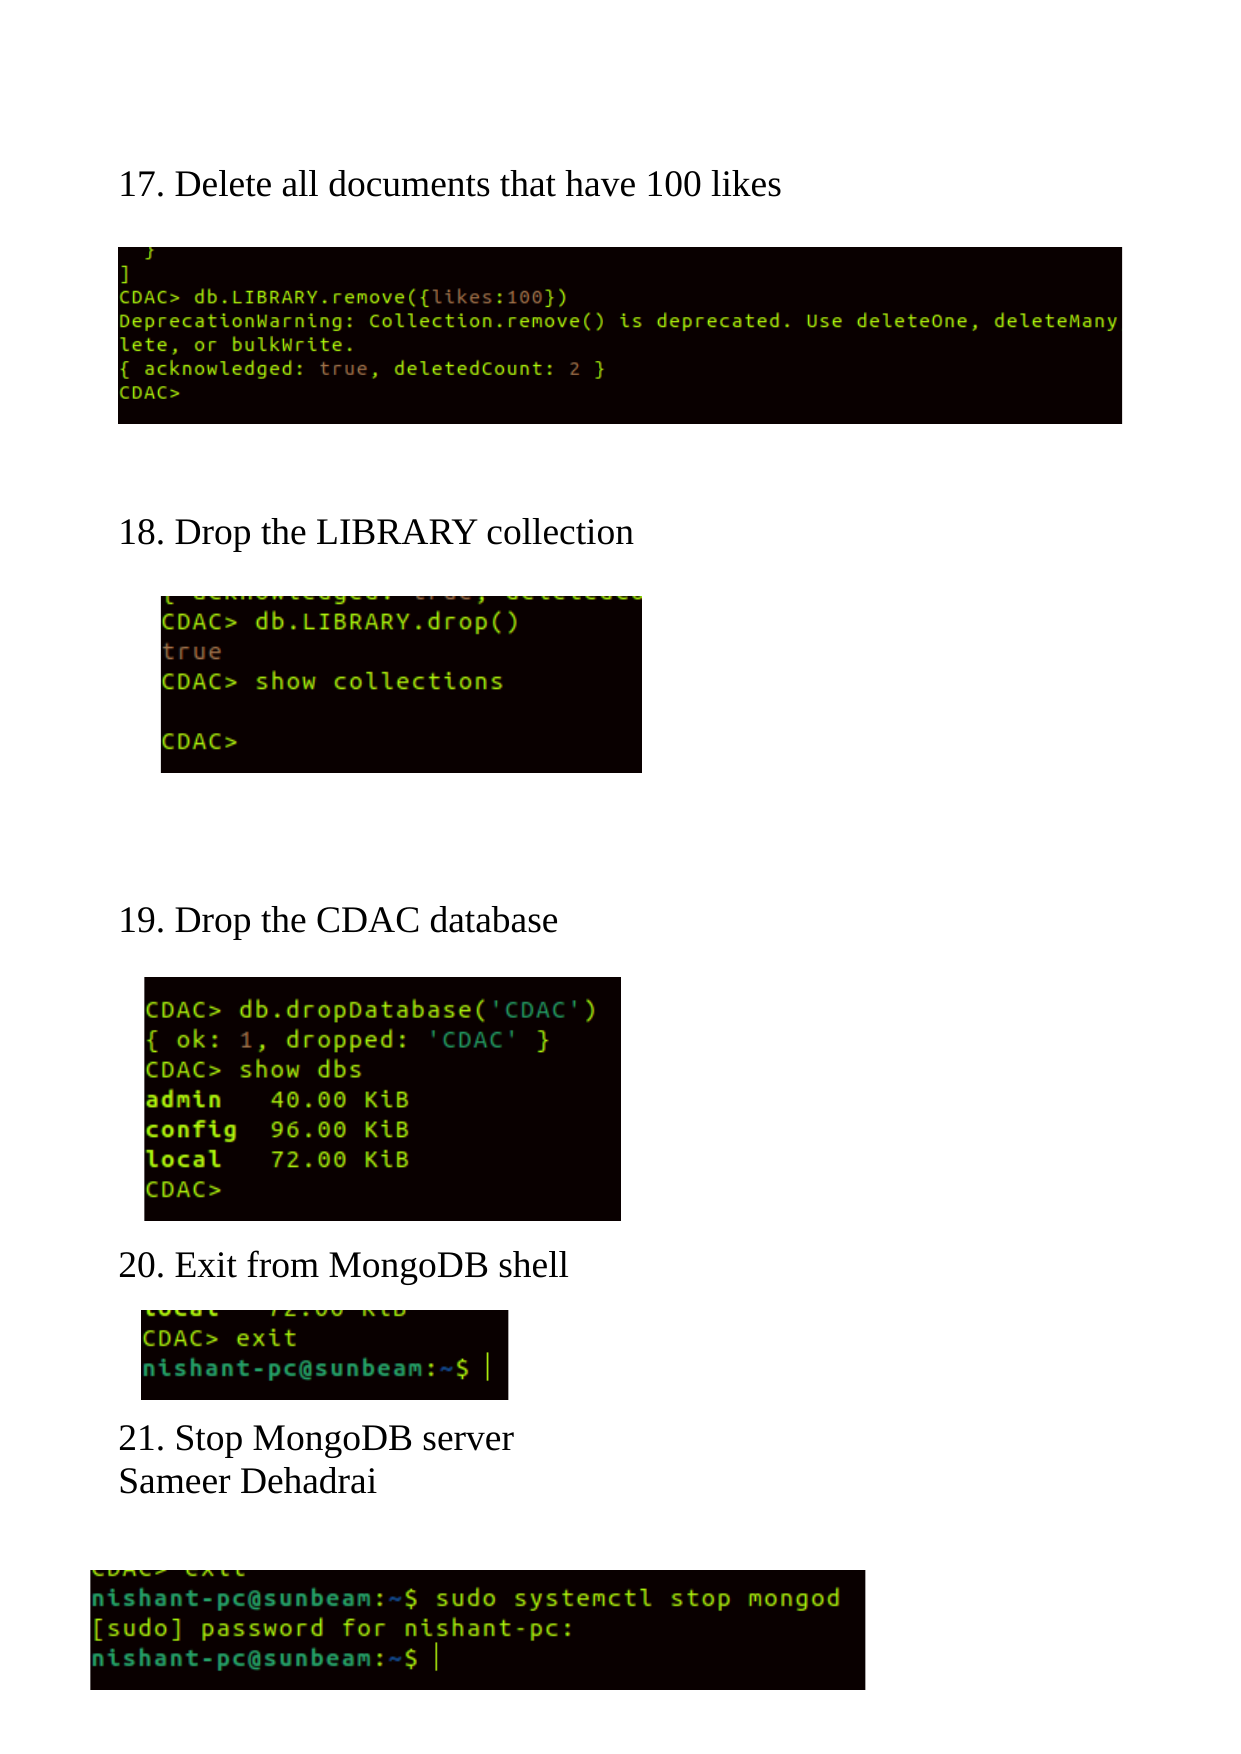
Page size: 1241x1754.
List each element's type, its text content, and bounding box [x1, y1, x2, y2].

picture [160, 596, 642, 773]
picture [90, 1570, 866, 1690]
picture [144, 977, 621, 1221]
picture [118, 247, 1123, 424]
text Sameer Dehadrai [118, 1458, 1122, 1502]
picture [141, 1310, 509, 1400]
text 20. Exit from MongoDB shell [118, 1243, 1122, 1286]
text 19. Drop the CDAC database [118, 898, 1122, 941]
text 17. Delete all documents that have 100 likes [118, 161, 1122, 204]
text 21. Stop MongoDB server [118, 1415, 1122, 1458]
text 18. Drop the LIBRARY collection [118, 510, 1122, 553]
